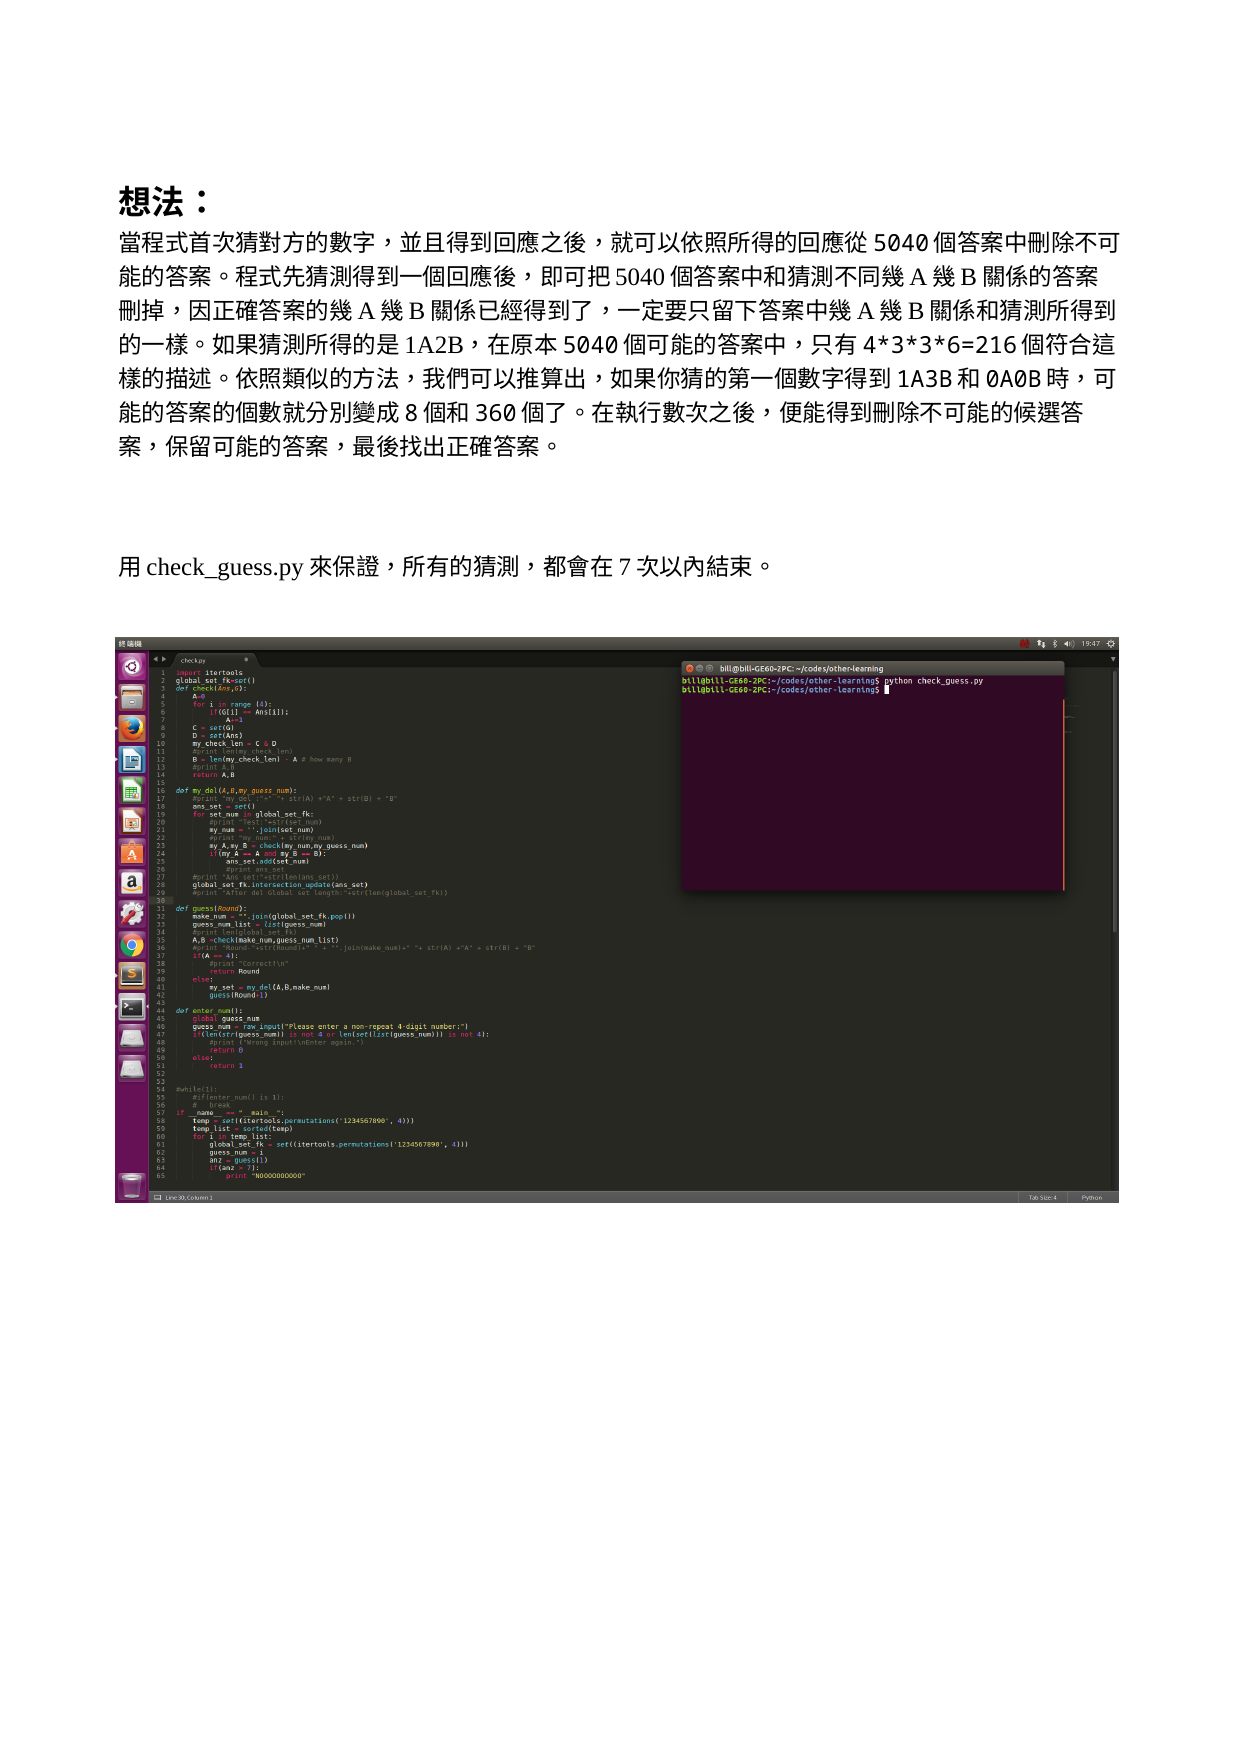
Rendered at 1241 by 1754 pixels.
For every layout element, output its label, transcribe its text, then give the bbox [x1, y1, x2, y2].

text 當程式首次猜對方的數字，並且得到回應之後，就可以依照所得的回應從5040個答案中刪除不可能的答案。程式先猜測得到一個回應後，即可把5040個答案中和猜測不同幾A幾B關係的答案刪掉，因正確答案的幾A幾B關係已經得到了，一定要只留下答案中幾A幾B關係和猜測所得到的一樣。如果猜測所得的是1A2B，在原本5040個可能的答案中，只有4*3*3*6=216個符合這樣的描述。依照類似的方法，我們可以推算出，如果你猜的第一個數字得到1A3B和0A0B時，可能的答案的個數就分別變成8個和360個了。在執行數次之後，便能得到刪除不可能的候選答 [118, 224, 1122, 428]
text 案，保留可能的答案，最後找出正確答案。 [118, 428, 1122, 462]
picture [115, 637, 1119, 1203]
text 用check_guess.py來保證，所有的猜測，都會在7次以內結束。 [118, 548, 1122, 582]
text 想法： [118, 176, 1122, 224]
